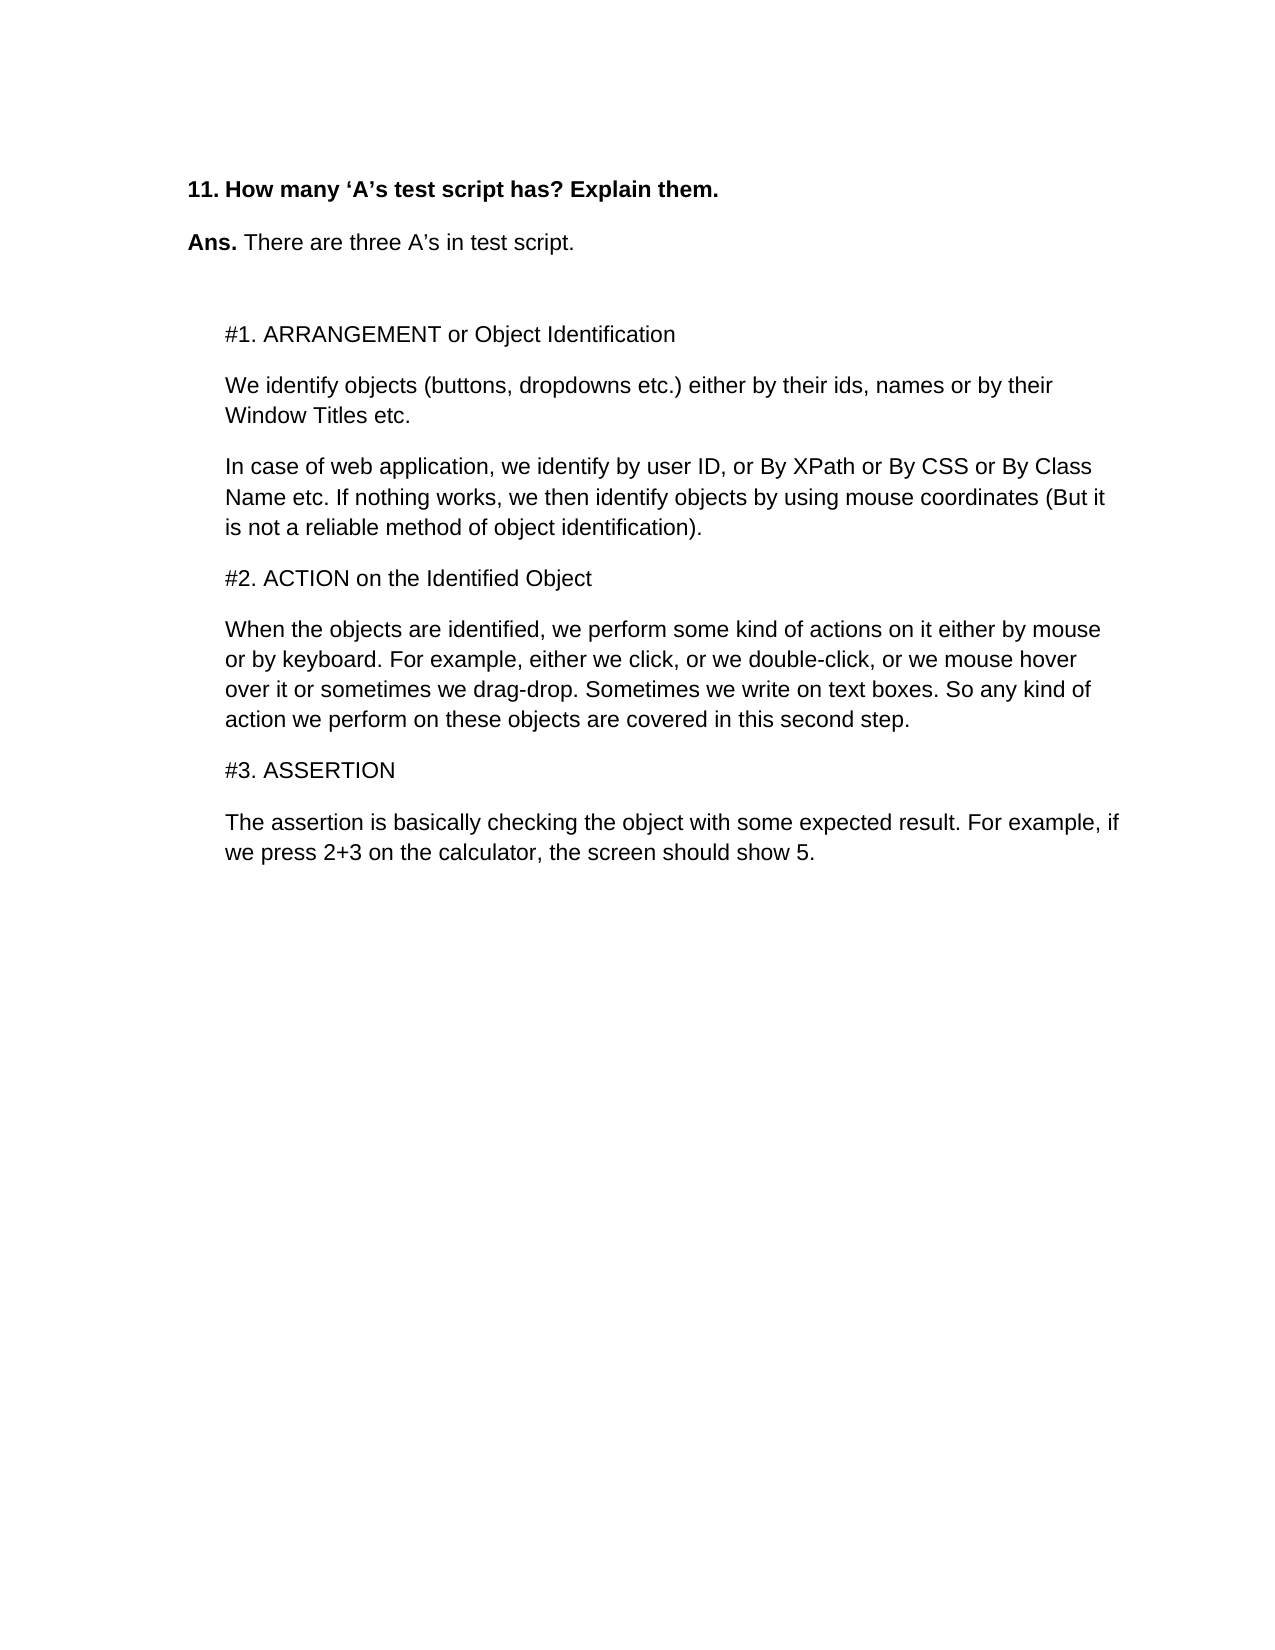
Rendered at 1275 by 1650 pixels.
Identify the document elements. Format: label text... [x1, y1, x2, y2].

text Ans. There are three A’s in test script. [187, 229, 1125, 255]
text #1. ARRANGEMENT or Object Identification [225, 321, 1125, 347]
text In case of web application, we identify by user ID, or By XPath or By CSS or By Class Name etc. If nothing works, we then identify objects by using mouse coordinates (But it is not a reliable method of object identification). [225, 453, 1125, 540]
list How many ‘A’s test script has? Explain them. [187, 176, 1125, 203]
text When the objects are identified, we perform some kind of actions on it either by mouse or by keyboard. For example, either we click, or we double-click, or we mouse hover over it or sometimes we drag-drop. Sometimes we write on text boxes. So any kind of action we perform on these objects are covered in this second step. [225, 616, 1125, 733]
text #2. ACTION on the Identified Object [225, 565, 1125, 591]
text #3. ASSERTION [225, 757, 1125, 784]
text The assertion is basically checking the object with some expected result. For example, if we press 2+3 on the calculator, the screen should show 5. [225, 808, 1125, 865]
text We identify objects (buttons, dropdowns etc.) either by their ids, names or by their Window Titles etc. [225, 372, 1125, 429]
